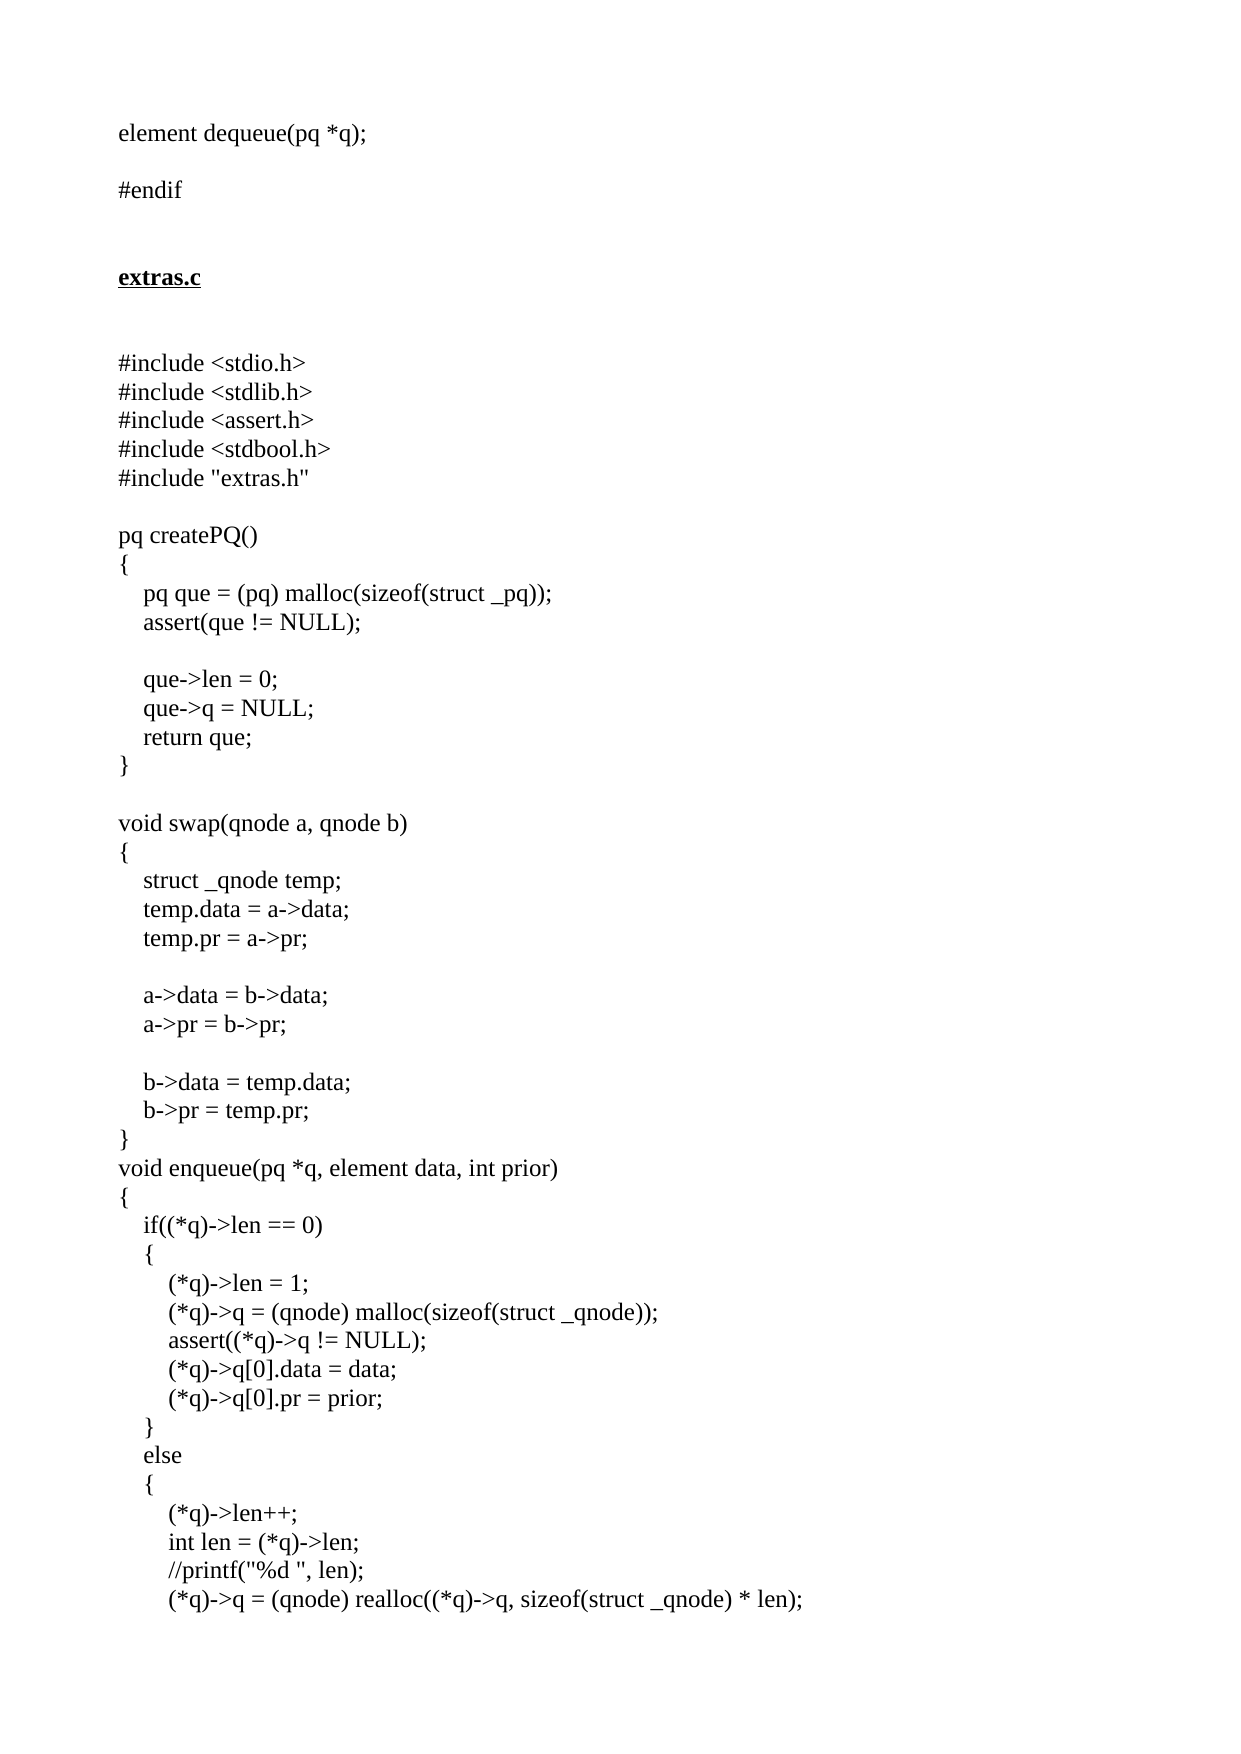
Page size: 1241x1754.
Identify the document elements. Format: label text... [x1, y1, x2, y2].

text if((*q)->len == 0) [118, 1211, 1122, 1239]
text } [118, 1412, 1122, 1441]
text pq que = (pq) malloc(sizeof(struct _pq)); [118, 578, 1122, 607]
text } [118, 751, 1122, 779]
text { [118, 1182, 1122, 1211]
text b->data = temp.data; [118, 1067, 1122, 1096]
text element dequeue(pq *q); [118, 118, 1122, 147]
text a->data = b->data; [118, 981, 1122, 1009]
text #include <stdio.h> [118, 348, 1122, 377]
text #include <stdbool.h> [118, 434, 1122, 463]
text (*q)->q = (qnode) malloc(sizeof(struct _qnode)); [118, 1297, 1122, 1326]
text else [118, 1441, 1122, 1469]
text (*q)->q = (qnode) realloc((*q)->q, sizeof(struct _qnode) * len); [118, 1584, 1122, 1613]
text int len = (*q)->len; [118, 1527, 1122, 1556]
text #include <stdlib.h> [118, 377, 1122, 406]
text assert((*q)->q != NULL); [118, 1326, 1122, 1354]
text b->pr = temp.pr; [118, 1096, 1122, 1124]
text (*q)->len = 1; [118, 1268, 1122, 1297]
text (*q)->len++; [118, 1498, 1122, 1527]
text return que; [118, 722, 1122, 751]
text { [118, 1239, 1122, 1268]
text //printf("%d ", len); [118, 1556, 1122, 1584]
text #include "extras.h" [118, 463, 1122, 492]
text } [118, 1124, 1122, 1153]
text #include <assert.h> [118, 406, 1122, 434]
text temp.pr = a->pr; [118, 923, 1122, 952]
text { [118, 549, 1122, 578]
text pq createPQ() [118, 521, 1122, 549]
text extras.c [118, 262, 1122, 291]
text (*q)->q[0].data = data; [118, 1354, 1122, 1383]
text a->pr = b->pr; [118, 1009, 1122, 1038]
text void enqueue(pq *q, element data, int prior) [118, 1153, 1122, 1182]
text assert(que != NULL); [118, 607, 1122, 636]
text que->q = NULL; [118, 693, 1122, 722]
text #endif [118, 176, 1122, 204]
text void swap(qnode a, qnode b) [118, 808, 1122, 837]
text struct _qnode temp; [118, 866, 1122, 894]
text (*q)->q[0].pr = prior; [118, 1383, 1122, 1412]
text { [118, 837, 1122, 866]
text { [118, 1469, 1122, 1498]
text temp.data = a->data; [118, 894, 1122, 923]
text que->len = 0; [118, 664, 1122, 693]
